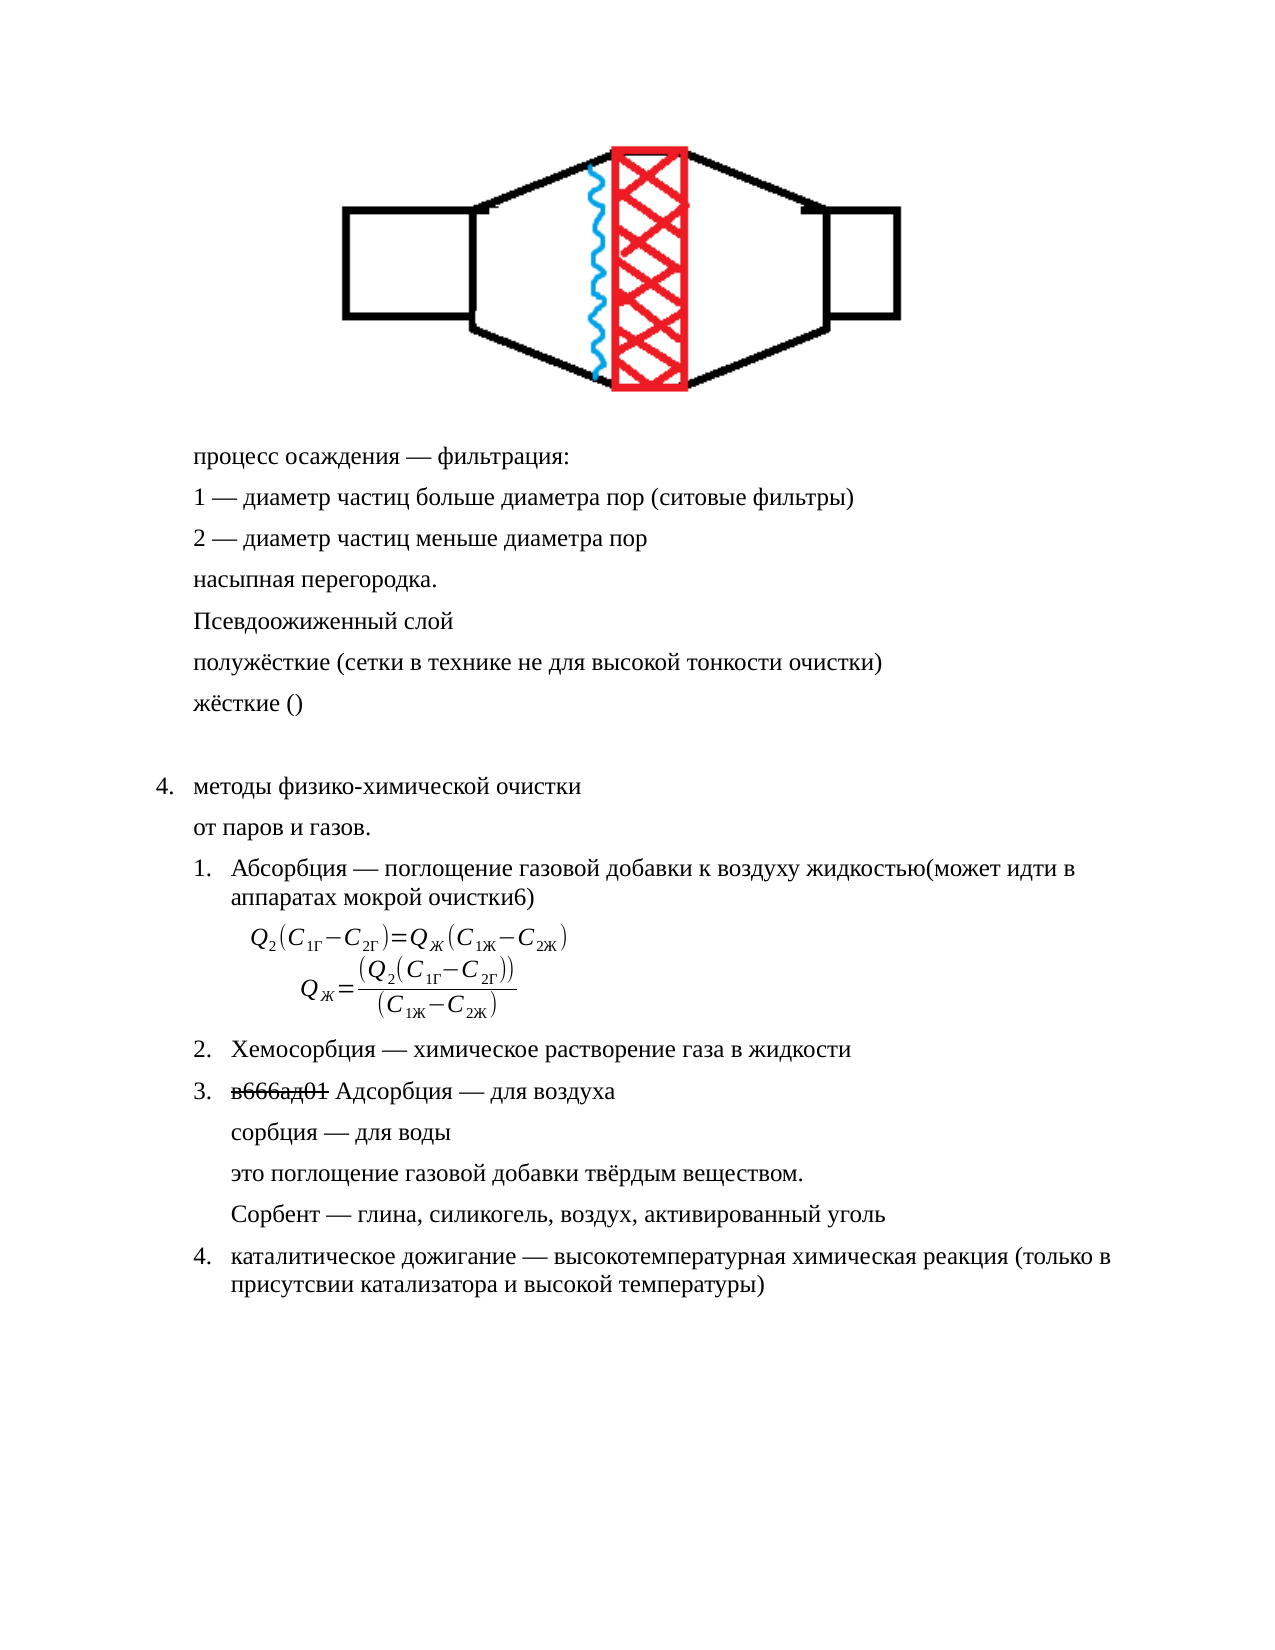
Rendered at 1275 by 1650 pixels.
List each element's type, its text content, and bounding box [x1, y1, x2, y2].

list сорбция — для воды [193, 1117, 1157, 1146]
list 2 — диаметр частиц меньше диаметра пор [156, 523, 1157, 552]
list методы физико-химической очистки [156, 771, 1157, 799]
list Абсорбция — поглощение газовой добавки к воздуху жидкостью(может идти в аппаратах мокрой очистки6) [193, 853, 1157, 911]
list насыпная перегородка. [156, 564, 1157, 593]
list Псевдоожиженный слой [156, 606, 1157, 634]
list полужёсткие (сетки в технике не для высокой тонкости очистки) [156, 647, 1157, 676]
list каталитическое дожигание — высокотемпературная химическая реакция (только в присутсвии катализатора и высокой температуры) [193, 1241, 1157, 1298]
list процесс осаждения — фильтрация: [156, 441, 1157, 469]
list Сорбент — глина, силикогель, воздух, активированный уголь [193, 1199, 1157, 1228]
list это поглощение газовой добавки твёрдым веществом. [193, 1158, 1157, 1187]
list от паров и газов. [156, 812, 1157, 841]
list в666ад01 Адсорбция — для воздуха [193, 1076, 1157, 1104]
list Хемосорбция — химическое растворение газа в жидкости [193, 1034, 1157, 1063]
list 1 — диаметр частиц больше диаметра пор (ситовые фильтры) [156, 482, 1157, 511]
list жёсткие () [156, 688, 1157, 717]
